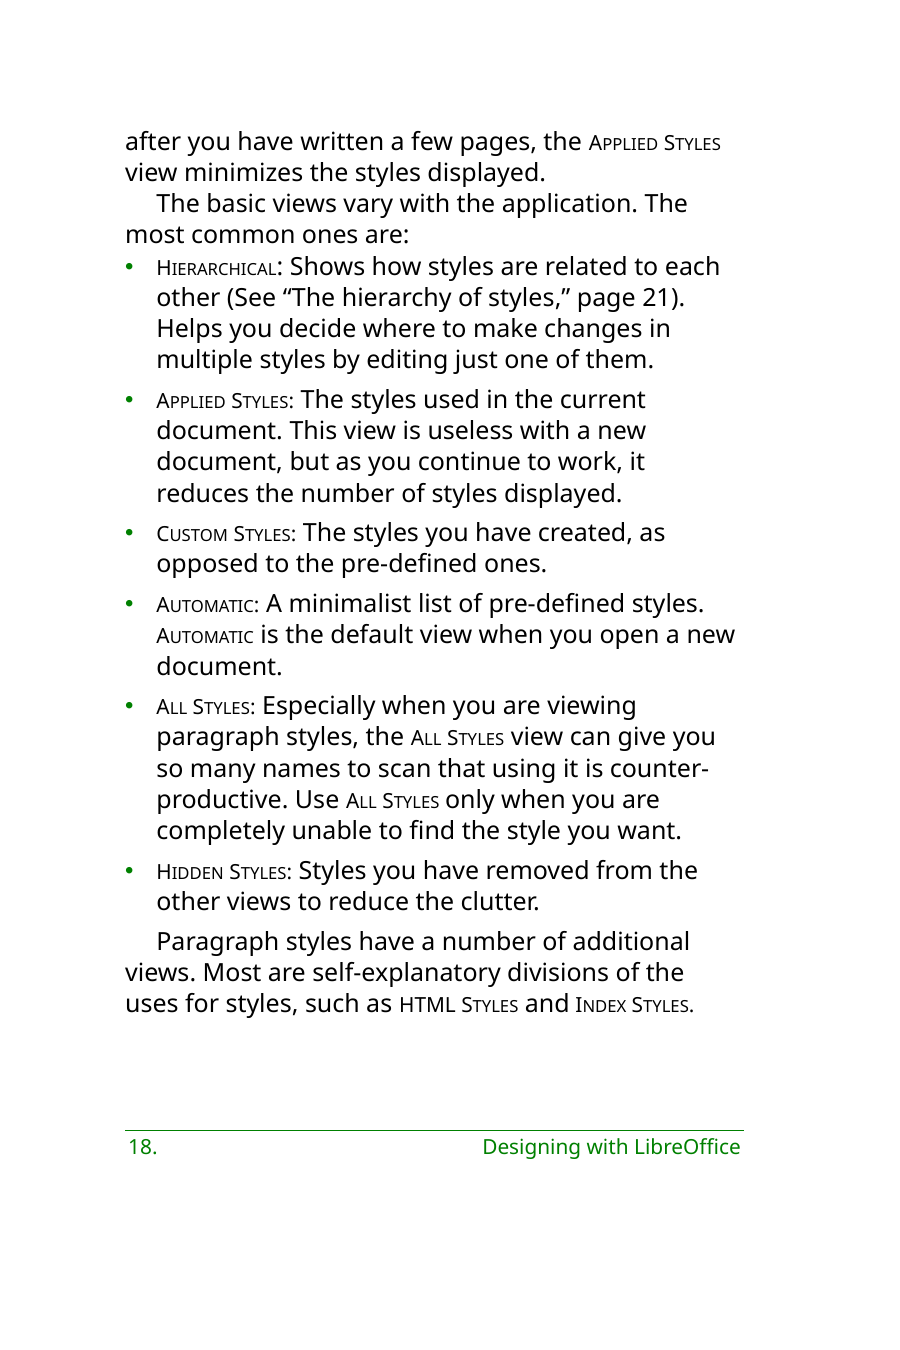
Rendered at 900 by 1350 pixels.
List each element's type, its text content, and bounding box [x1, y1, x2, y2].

text after you have written a few pages, the Applied Styles view minimizes the styles displayed. [125, 125, 744, 187]
text Paragraph styles have a number of additional views. Most are self-explanatory divisions of the uses for styles, such as HTML Styles and Index Styles. [125, 925, 744, 1019]
text The basic views vary with the application. The most common ones are: [125, 187, 744, 250]
list Hidden Styles: Styles you have removed from the other views to reduce the clutter. [125, 854, 744, 917]
list Custom Styles: The styles you have created, as opposed to the pre-defined ones. [125, 517, 744, 579]
list All Styles: Especially when you are viewing paragraph styles, the All Styles view can give you so many names to scan that using it is counter-productive. Use All Styles only when you are completely unable to find the style you want. [125, 689, 744, 846]
list Automatic: A minimalist list of pre-defined styles. Automatic is the default view when you open a new document. [125, 587, 744, 681]
list Applied Styles: The styles used in the current document. This view is useless with a new document, but as you continue to work, it reduces the number of styles displayed. [125, 383, 744, 508]
list Hierarchical: Shows how styles are related to each other (See “The hierarchy of styles,” page 16). Helps you decide where to make changes in multiple styles by editing just one of them. [125, 250, 744, 375]
